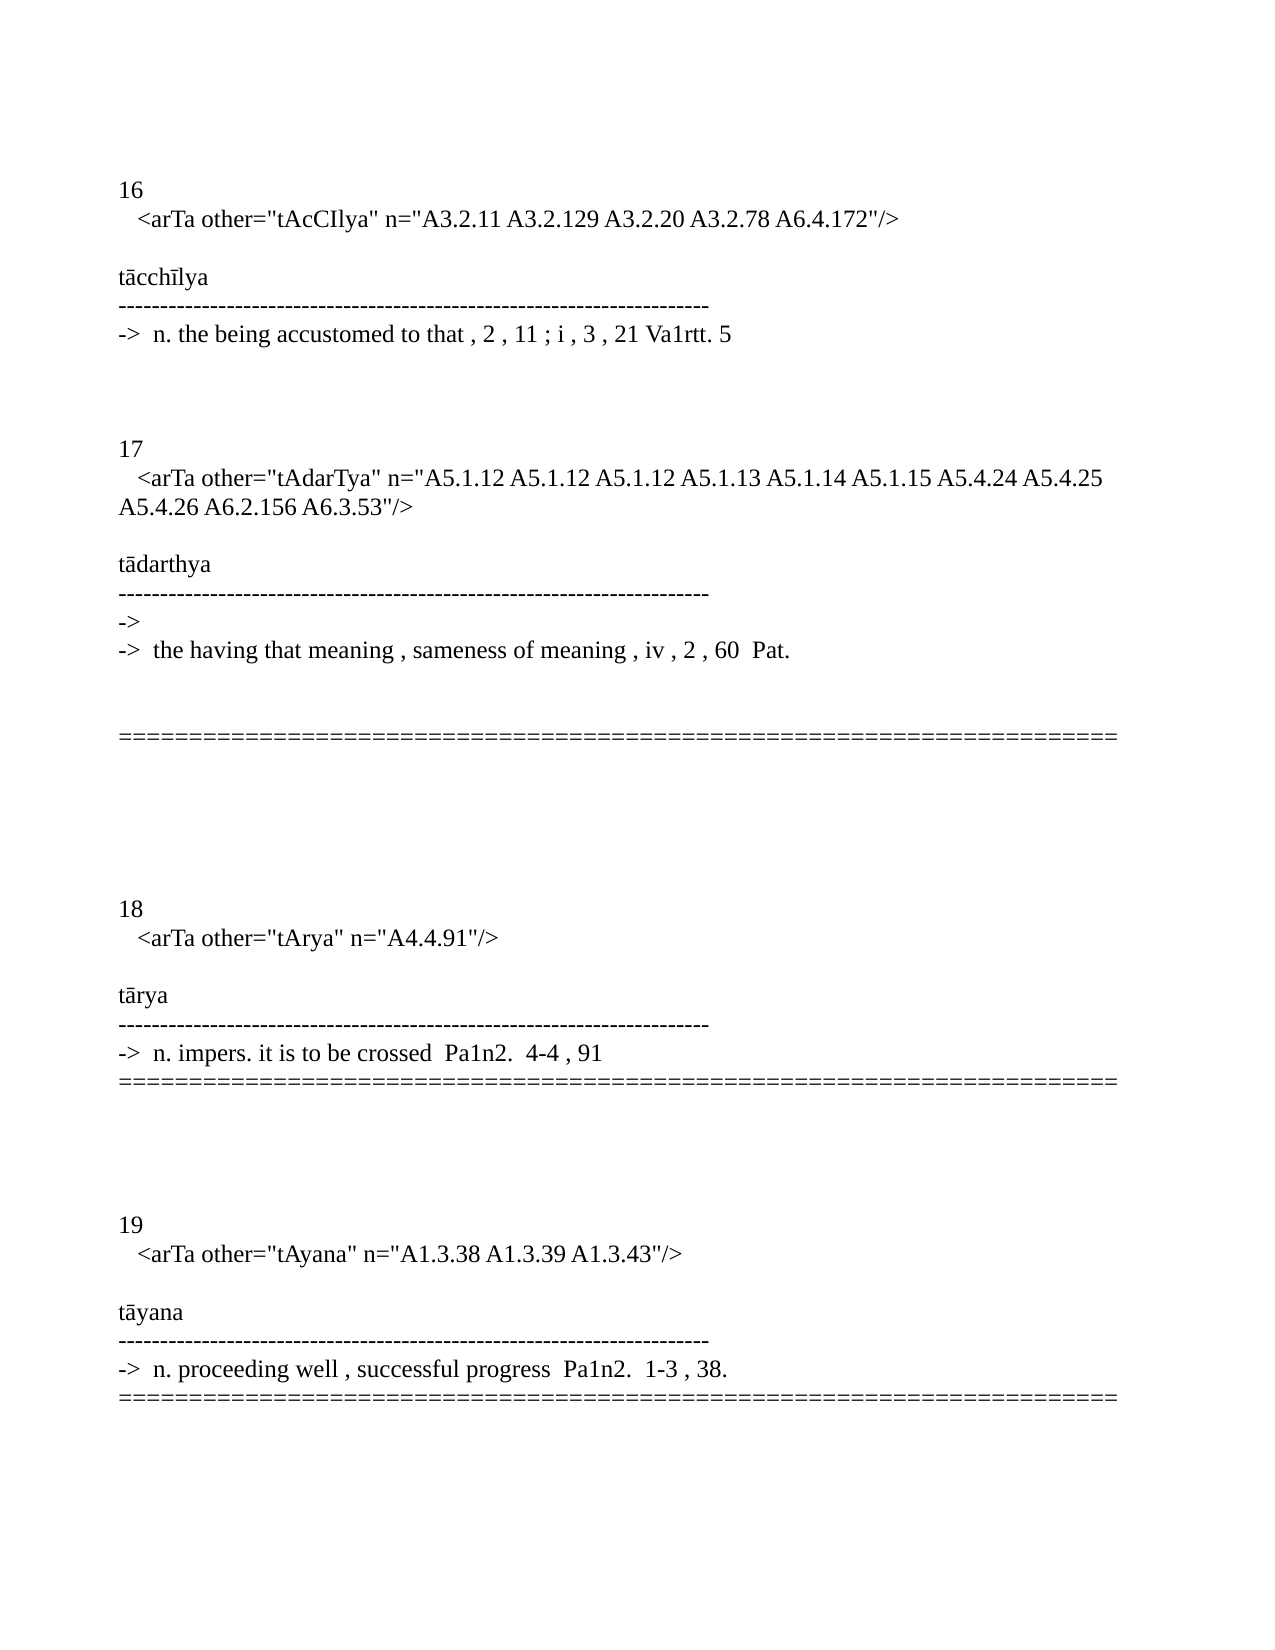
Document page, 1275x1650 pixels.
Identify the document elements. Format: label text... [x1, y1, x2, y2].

text ----------------------------------------------------------------------- [118, 1326, 1157, 1354]
text 19 [118, 1211, 1157, 1239]
text 16 [118, 176, 1157, 204]
text ======================================================================= [118, 722, 1157, 751]
text -> n. proceeding well , successful progress Pa1n2. 1-3 , 38. [118, 1354, 1157, 1383]
text ----------------------------------------------------------------------- [118, 578, 1157, 607]
text -> n. impers. it is to be crossed Pa1n2. 4-4 , 91 [118, 1038, 1157, 1067]
text <arTa other="tAdarTya" n="A5.1.12 A5.1.12 A5.1.12 A5.1.13 A5.1.14 A5.1.15 A5.4.24 A5.4.25 A5.4.26 A6.2.156 A6.3.53"/> [118, 463, 1157, 521]
text 18 [118, 894, 1157, 923]
text ----------------------------------------------------------------------- [118, 1009, 1157, 1038]
text tācchīlya [118, 262, 1157, 291]
text -> the having that meaning , sameness of meaning , iv , 2 , 60 Pat. [118, 636, 1157, 664]
text -> n. the being accustomed to that , 2 , 11 ; i , 3 , 21 Va1rtt. 5 [118, 319, 1157, 348]
text -> [118, 607, 1157, 636]
text tārya [118, 981, 1157, 1009]
text ----------------------------------------------------------------------- [118, 291, 1157, 319]
text 17 [118, 434, 1157, 463]
text <arTa other="tArya" n="A4.4.91"/> [118, 923, 1157, 952]
text ======================================================================= [118, 1067, 1157, 1096]
text <arTa other="tAyana" n="A1.3.38 A1.3.39 A1.3.43"/> [118, 1239, 1157, 1268]
text tāyana [118, 1297, 1157, 1326]
text tādarthya [118, 549, 1157, 578]
text ======================================================================= [118, 1383, 1157, 1412]
text <arTa other="tAcCIlya" n="A3.2.11 A3.2.129 A3.2.20 A3.2.78 A6.4.172"/> [118, 204, 1157, 233]
